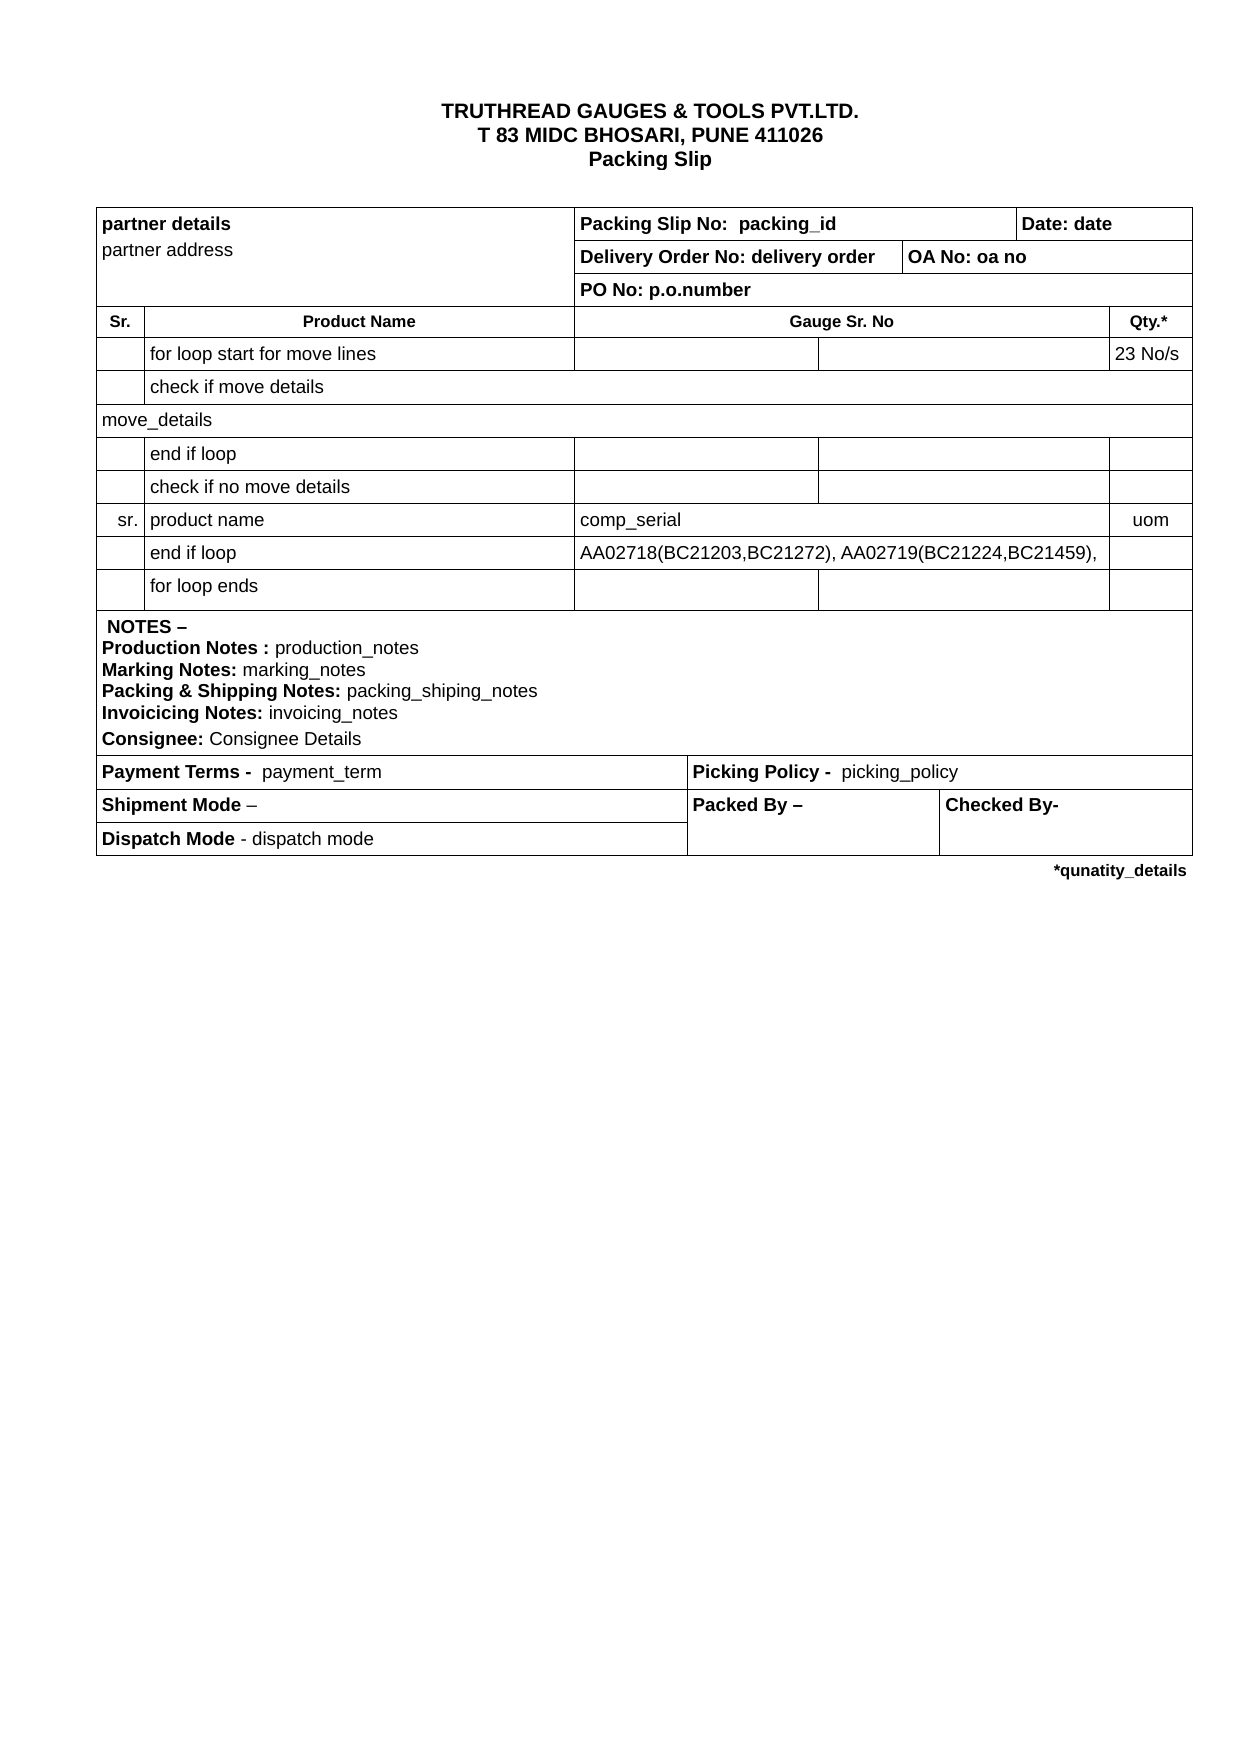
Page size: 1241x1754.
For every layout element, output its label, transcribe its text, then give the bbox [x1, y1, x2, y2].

table_cell Delivery Order No: delivery order [575, 241, 902, 273]
table_cell check if move details [145, 371, 1192, 403]
table_cell [1110, 471, 1192, 503]
table_cell [1110, 438, 1192, 470]
table_cell end if loop [145, 537, 574, 569]
table_cell [819, 338, 1109, 370]
table_header Packing Slip No: packing_id [575, 208, 1016, 240]
table_cell AA02718(BC21203,BC21272), AA02719(BC21224,BC21459), [575, 537, 1109, 569]
table_header Sr. [97, 307, 144, 337]
table_cell Shipment Mode – [97, 790, 687, 822]
table_cell [97, 537, 144, 569]
table_cell [97, 338, 144, 370]
table_cell [1110, 570, 1192, 610]
table_cell end if loop [145, 438, 574, 470]
table_header Picking Policy - picking_policy [688, 756, 1192, 788]
table_cell [819, 438, 1109, 470]
table_cell PO No: p.o.number [575, 274, 1192, 306]
table_header Product Name [145, 307, 574, 337]
table_cell [819, 471, 1109, 503]
table_cell 23 No/s [1110, 338, 1192, 370]
table_cell [575, 471, 818, 503]
table_cell [97, 438, 144, 470]
table_cell comp_serial [575, 504, 1109, 536]
table_cell for loop ends [145, 570, 574, 610]
table_header Payment Terms - payment_term [97, 756, 687, 788]
table_cell uom [1110, 504, 1192, 536]
table_cell NOTES – Production Notes : production_notes Marking Notes: marking_notes Packing & Shipping Notes: packing_shiping_notes Invoicicing Notes: invoicing_notes Consignee: Consignee Details [97, 611, 1192, 755]
table_cell [575, 438, 818, 470]
table_header Gauge Sr. No [575, 307, 1109, 337]
table_header Date: date [1017, 208, 1192, 240]
table_cell sr. [97, 504, 144, 536]
table_cell [819, 570, 1109, 610]
table_cell [97, 570, 144, 610]
table_cell OA No: oa no [903, 241, 1192, 273]
table_cell [97, 471, 144, 503]
table_cell [97, 371, 144, 403]
table_cell Checked By- [940, 790, 1192, 855]
table_cell [575, 570, 818, 610]
table_cell Packed By – [688, 790, 939, 855]
table_header Qty.* [1110, 307, 1192, 337]
table_cell [1110, 537, 1192, 569]
table_cell for loop start for move lines [145, 338, 574, 370]
table_cell Dispatch Mode - dispatch mode [97, 823, 687, 855]
table_cell [575, 338, 818, 370]
table_header partner details partner address [97, 208, 574, 306]
table_cell move_details [97, 405, 1192, 437]
table_cell product name [145, 504, 574, 536]
table_cell check if no move details [145, 471, 574, 503]
table_cell *qunatity_details [96, 856, 1192, 885]
